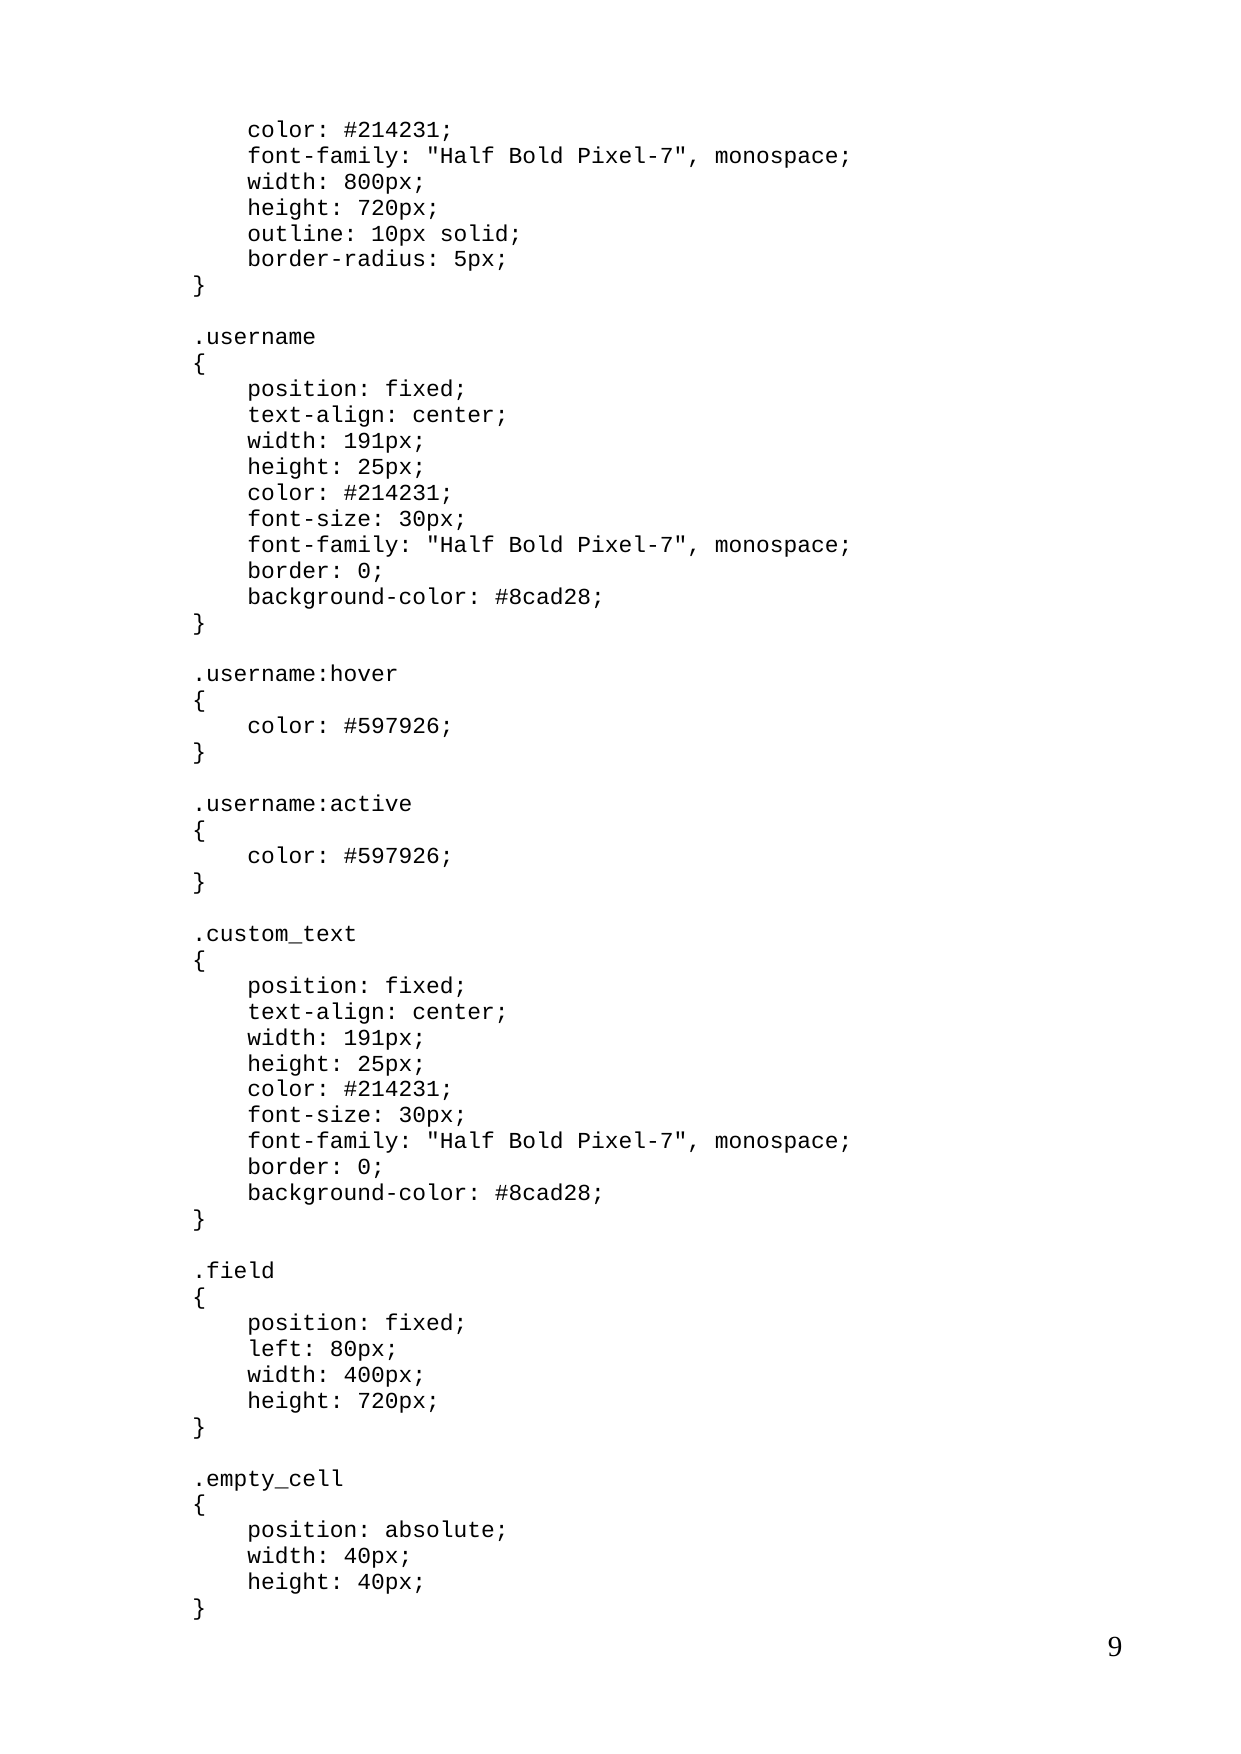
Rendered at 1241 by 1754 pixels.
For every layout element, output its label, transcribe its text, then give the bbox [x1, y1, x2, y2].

text color: #597926; [118, 844, 1122, 870]
text .empty_cell [118, 1467, 1122, 1493]
text background-color: #8cad28; [118, 1182, 1122, 1207]
text width: 800px; [118, 170, 1122, 196]
text color: #214231; [118, 481, 1122, 507]
text left: 80px; [118, 1337, 1122, 1363]
text position: absolute; [118, 1519, 1122, 1545]
text color: #597926; [118, 715, 1122, 741]
text } [118, 1415, 1122, 1441]
text text-align: center; [118, 1000, 1122, 1026]
text } [118, 741, 1122, 767]
text position: fixed; [118, 1311, 1122, 1337]
text width: 191px; [118, 1026, 1122, 1052]
text border: 0; [118, 559, 1122, 585]
text } [118, 1597, 1122, 1622]
text font-size: 30px; [118, 507, 1122, 533]
text { [118, 948, 1122, 974]
text height: 720px; [118, 1389, 1122, 1415]
text outline: 10px solid; [118, 222, 1122, 248]
text height: 720px; [118, 196, 1122, 222]
text background-color: #8cad28; [118, 585, 1122, 611]
text height: 25px; [118, 455, 1122, 481]
text position: fixed; [118, 377, 1122, 403]
text } [118, 870, 1122, 896]
text height: 40px; [118, 1571, 1122, 1597]
text font-size: 30px; [118, 1104, 1122, 1130]
text } [118, 274, 1122, 300]
text } [118, 611, 1122, 637]
text { [118, 818, 1122, 844]
text { [118, 1285, 1122, 1311]
text height: 25px; [118, 1052, 1122, 1078]
text { [118, 689, 1122, 715]
text .field [118, 1259, 1122, 1285]
text .username:active [118, 792, 1122, 818]
text border: 0; [118, 1156, 1122, 1182]
text } [118, 1207, 1122, 1233]
text width: 40px; [118, 1545, 1122, 1571]
text width: 191px; [118, 429, 1122, 455]
text .custom_text [118, 922, 1122, 948]
text position: fixed; [118, 974, 1122, 1000]
text { [118, 1493, 1122, 1519]
text text-align: center; [118, 403, 1122, 429]
text color: #214231; [118, 118, 1122, 144]
text .username:hover [118, 663, 1122, 689]
text color: #214231; [118, 1078, 1122, 1104]
text { [118, 352, 1122, 377]
text .username [118, 326, 1122, 352]
text font-family: "Half Bold Pixel-7", monospace; [118, 144, 1122, 170]
text font-family: "Half Bold Pixel-7", monospace; [118, 533, 1122, 559]
text border-radius: 5px; [118, 248, 1122, 274]
text font-family: "Half Bold Pixel-7", monospace; [118, 1130, 1122, 1156]
text width: 400px; [118, 1363, 1122, 1389]
